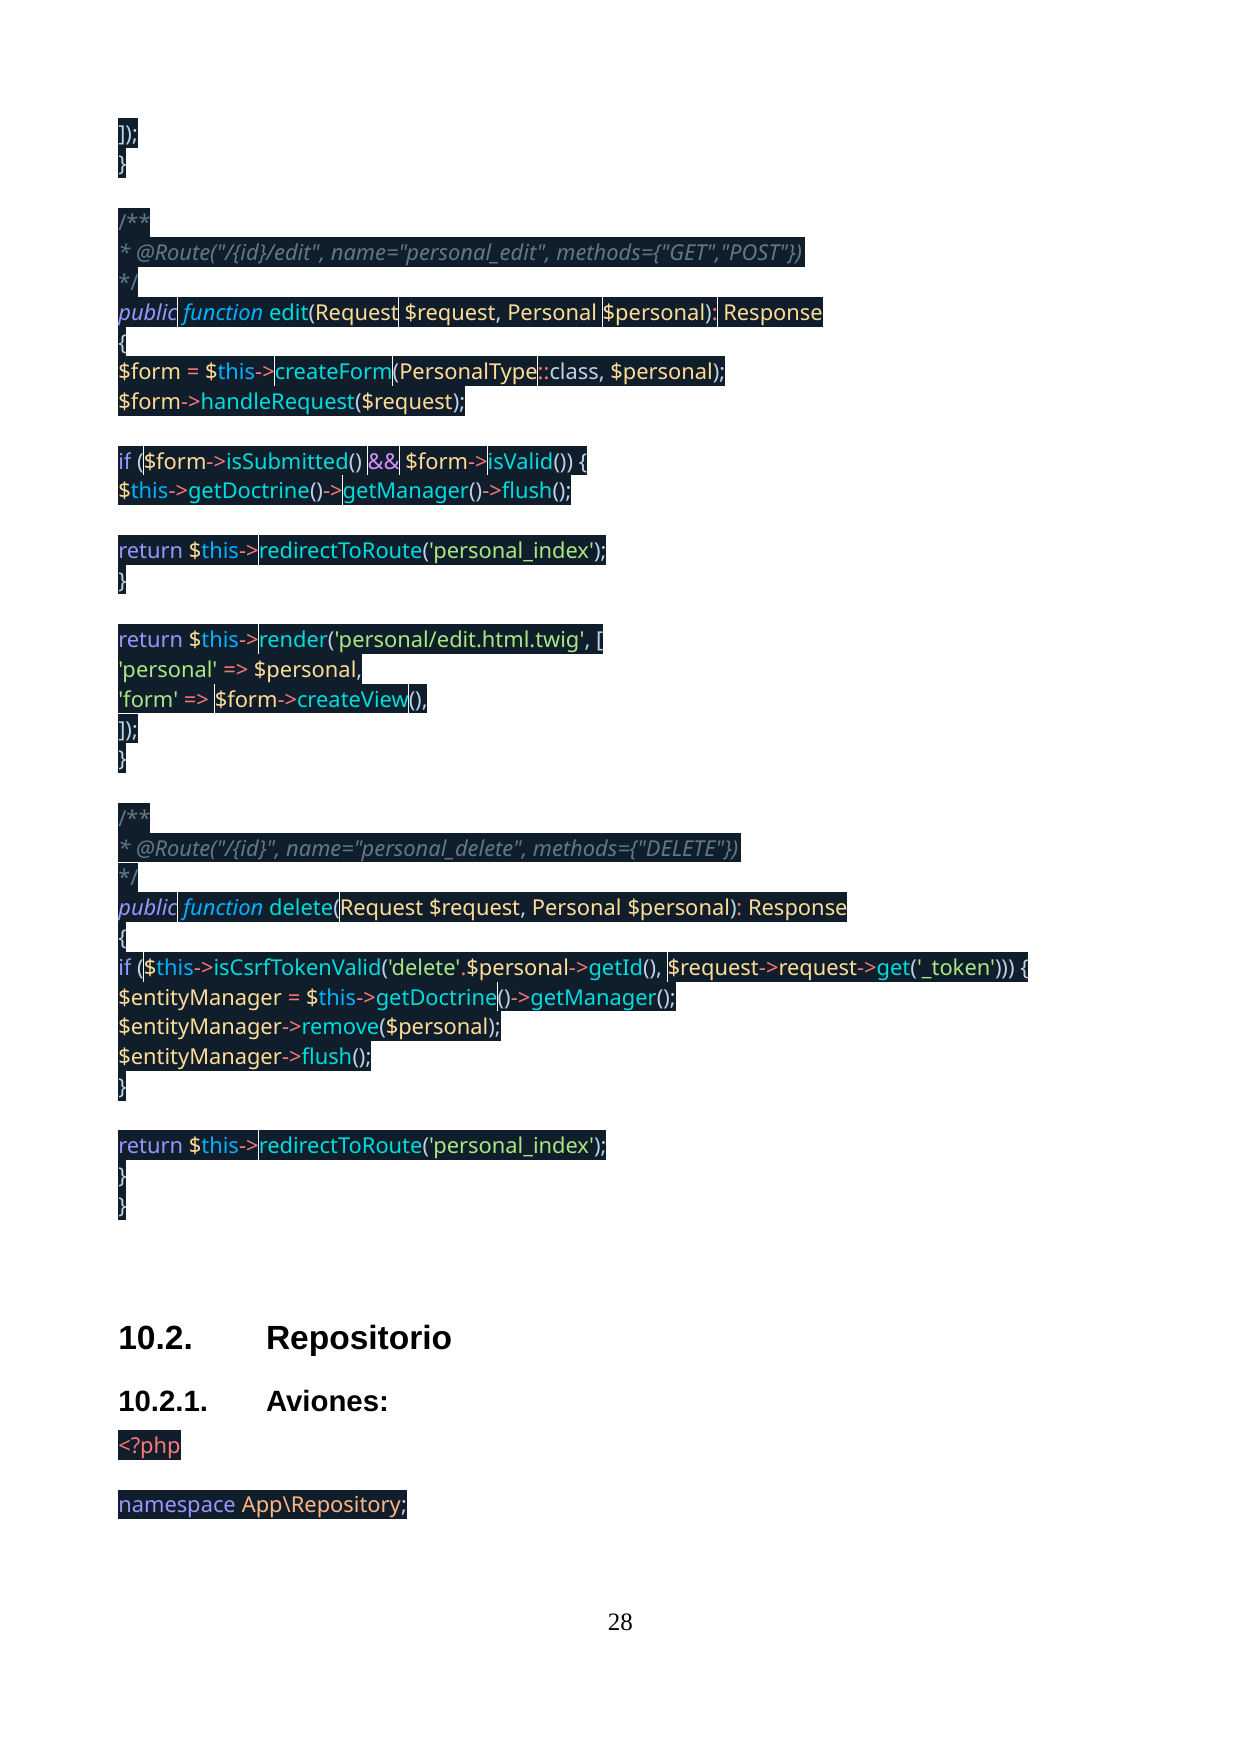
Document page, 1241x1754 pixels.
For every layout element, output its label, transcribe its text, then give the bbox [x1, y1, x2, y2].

text $entityManager->flush(); [118, 1041, 1122, 1071]
text <?php [118, 1430, 1122, 1460]
text ]); [118, 118, 1122, 148]
text } [118, 743, 1122, 773]
text /** [118, 803, 1122, 833]
text if ($form->isSubmitted() && $form->isValid()) { [118, 446, 1122, 475]
subtitle Repositorio [118, 1318, 1122, 1357]
text * @Route("/{id}/edit", name="personal_edit", methods={"GET","POST"}) [118, 237, 1122, 267]
text } [118, 565, 1122, 594]
text $form->handleRequest($request); [118, 386, 1122, 416]
text 'personal' => $personal, [118, 654, 1122, 684]
text } [118, 1071, 1122, 1101]
text public function delete(Request $request, Personal $personal): Response [118, 892, 1122, 922]
text } [118, 1160, 1122, 1190]
text { [118, 327, 1122, 356]
text ]); [118, 713, 1122, 743]
text */ [118, 267, 1122, 297]
text if ($this->isCsrfTokenValid('delete'.$personal->getId(), $request->request->get('_token'))) { [118, 952, 1122, 982]
text { [118, 922, 1122, 952]
text */ [118, 862, 1122, 892]
text } [118, 1190, 1122, 1220]
text 'form' => $form->createView(), [118, 684, 1122, 713]
text $this->getDoctrine()->getManager()->flush(); [118, 475, 1122, 505]
text * @Route("/{id}", name="personal_delete", methods={"DELETE"}) [118, 833, 1122, 862]
text namespace App\Repository; [118, 1489, 1122, 1519]
text $form = $this->createForm(PersonalType::class, $personal); [118, 356, 1122, 386]
text return $this->render('personal/edit.html.twig', [ [118, 624, 1122, 654]
subtitle Aviones: [118, 1384, 1122, 1417]
text return $this->redirectToRoute('personal_index'); [118, 535, 1122, 565]
text $entityManager = $this->getDoctrine()->getManager(); [118, 982, 1122, 1011]
text $entityManager->remove($personal); [118, 1011, 1122, 1041]
text return $this->redirectToRoute('personal_index'); [118, 1130, 1122, 1160]
text public function edit(Request $request, Personal $personal): Response [118, 297, 1122, 327]
text /** [118, 207, 1122, 237]
text } [118, 148, 1122, 178]
